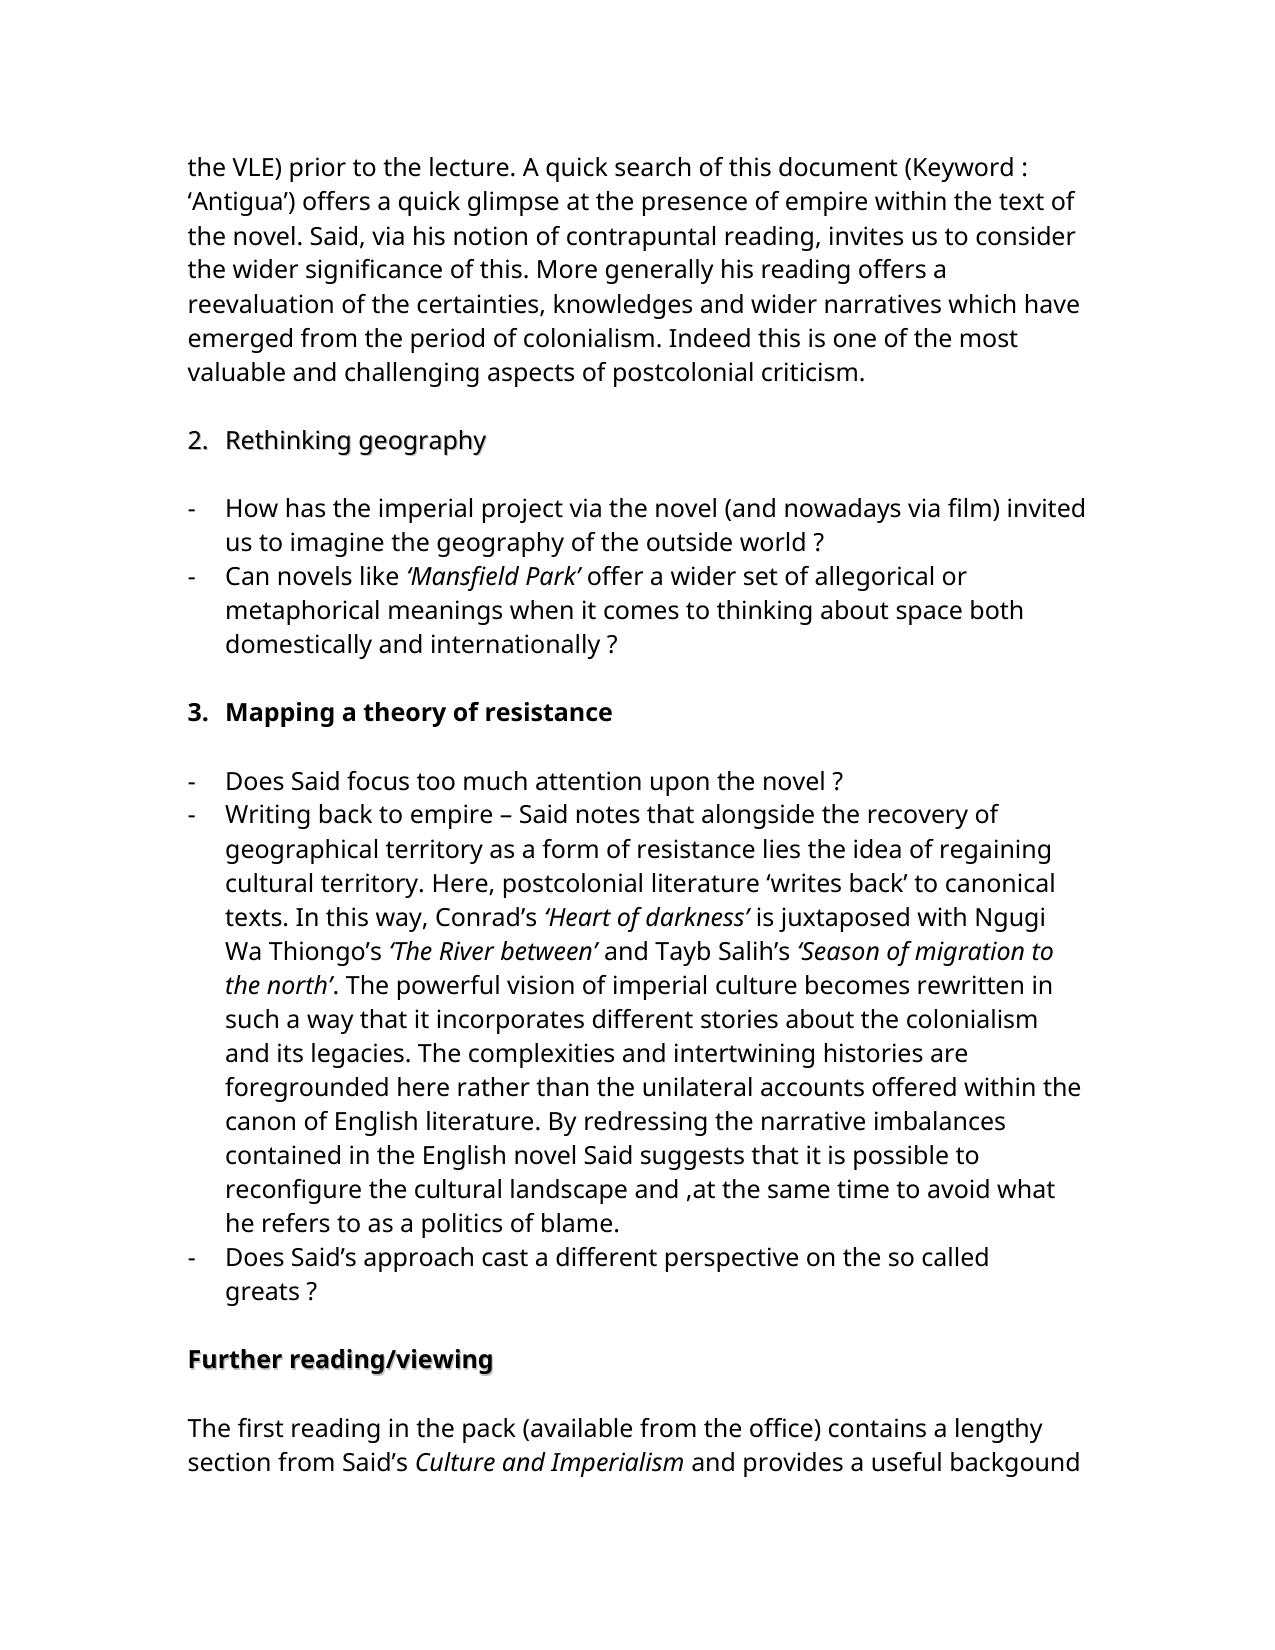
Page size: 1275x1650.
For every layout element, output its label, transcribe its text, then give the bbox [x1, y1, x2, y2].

list Does Said focus too much attention upon the novel ? [187, 763, 1087, 797]
text the VLE) prior to the lecture. A quick search of this document (Keyword : ‘Antigua’) offers a quick glimpse at the presence of empire within the text of the novel. Said, via his notion of contrapuntal reading, invites us to consider the wider significance of this. More generally his reading offers a reevaluation of the certainties, knowledges and wider narratives which have emerged from the period of colonialism. Indeed this is one of the most valuable and challenging aspects of postcolonial criticism. [187, 150, 1087, 388]
list Rethinking geography [187, 422, 1087, 457]
list How has the imperial project via the novel (and nowadays via film) invited us to imagine the geography of the outside world ? [187, 491, 1087, 559]
list Can novels like ‘Mansfield Park’ offer a wider set of allegorical or metaphorical meanings when it comes to thinking about space both domestically and internationally ? [187, 559, 1087, 661]
list Mapping a theory of resistance [187, 695, 1087, 729]
text Further reading/viewing [187, 1342, 1087, 1376]
list Writing back to empire – Said notes that alongside the recovery of geographical territory as a form of resistance lies the idea of regaining cultural territory. Here, postcolonial literature ‘writes back’ to canonical texts. In this way, Conrad’s ‘Heart of darkness’ is juxtaposed with Ngugi Wa Thiongo’s ‘The River between’ and Tayb Salih’s ‘Season of migration to the north’. The powerful vision of imperial culture becomes rewritten in such a way that it incorporates different stories about the colonialism and its legacies. The complexities and intertwining histories are foregrounded here rather than the unilateral accounts offered within the canon of English literature. By redressing the narrative imbalances contained in the English novel Said suggests that it is possible to reconfigure the cultural landscape and ,at the same time to avoid what he refers to as a politics of blame. [187, 797, 1087, 1240]
text The first reading in the pack (available from the office) contains a lengthy section from Said’s Culture and Imperialism and provides a useful backgound [187, 1410, 1087, 1478]
list Does Said’s approach cast a different perspective on the so called greats ? [187, 1240, 1087, 1308]
